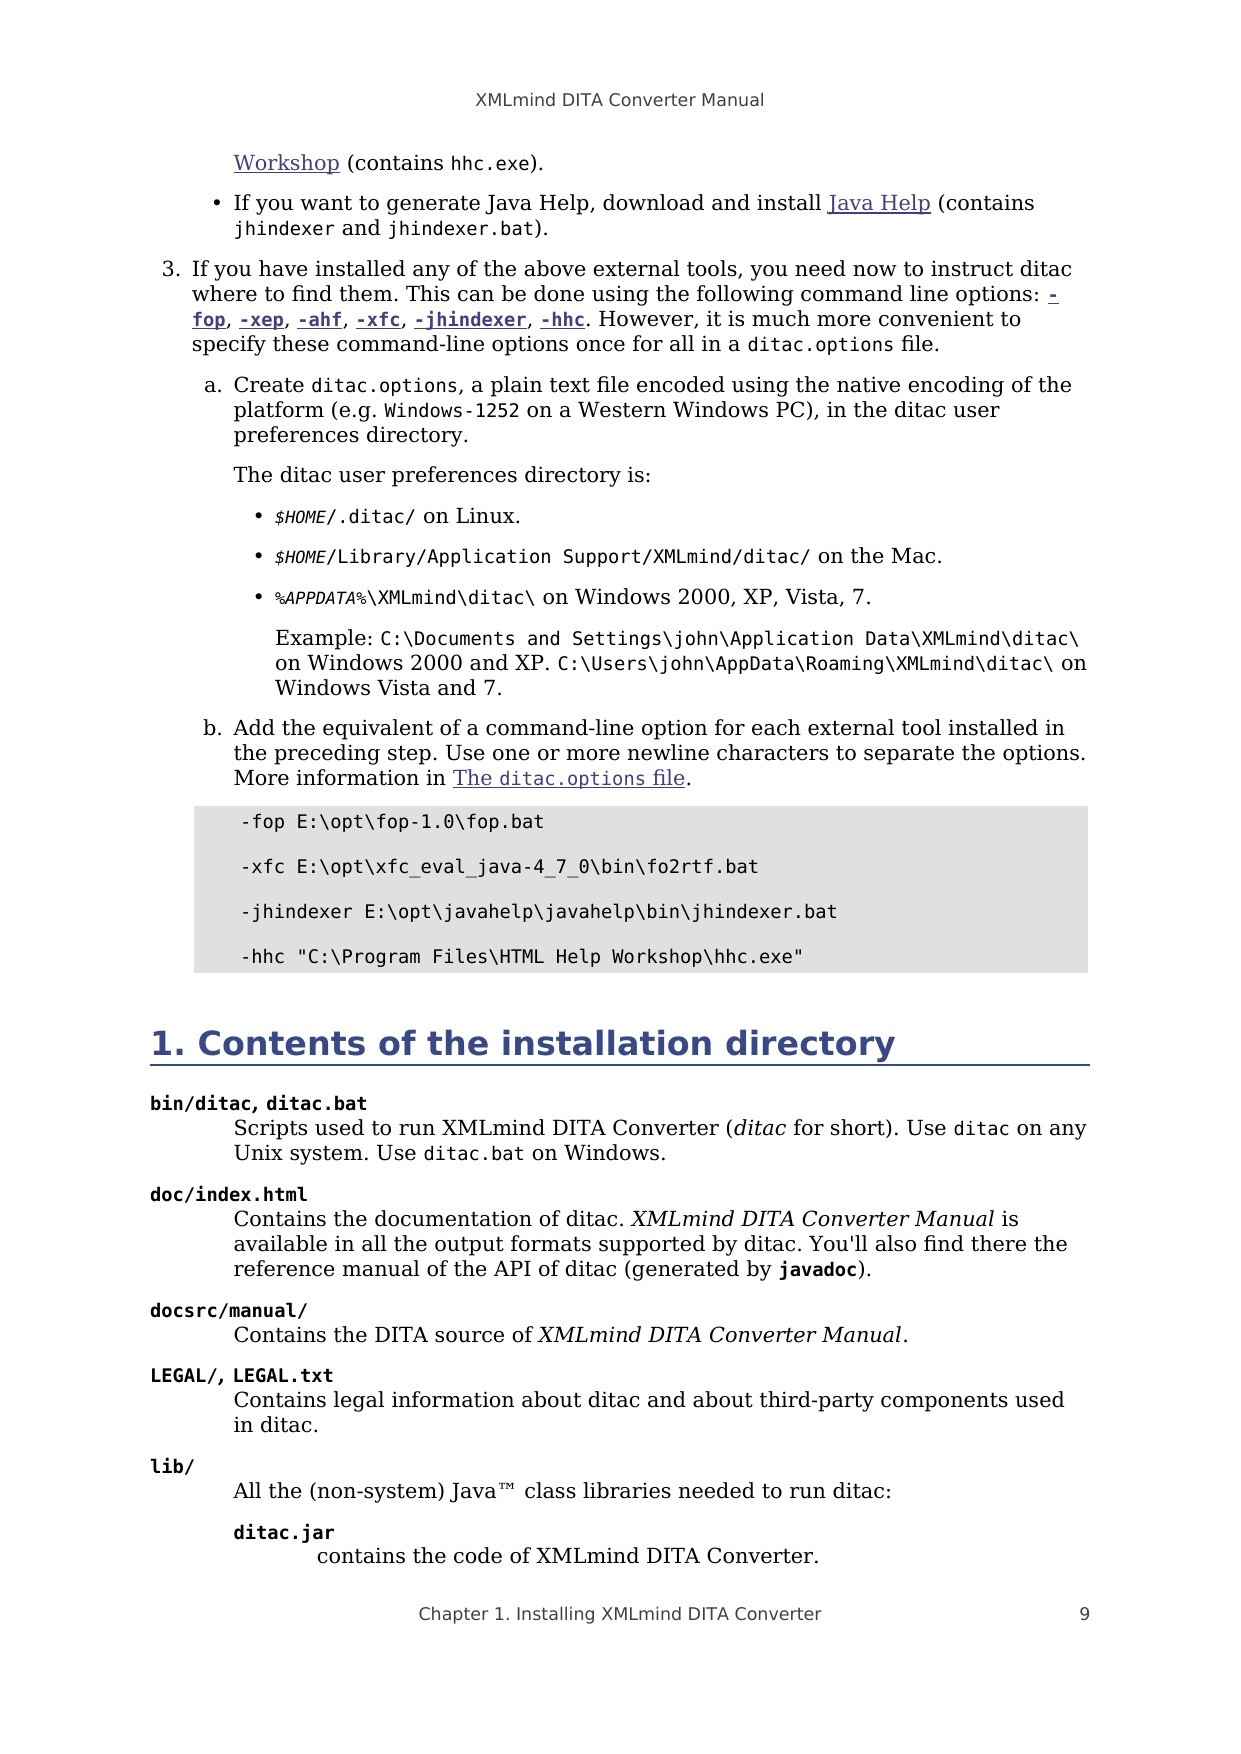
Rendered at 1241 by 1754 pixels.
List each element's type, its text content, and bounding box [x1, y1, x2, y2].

list %APPDATA%\XMLmind\ditac\ on Windows 2000, XP, Vista, 7. [233, 584, 1090, 609]
list Example: C:\Documents and Settings\john\Application Data\XMLmind\ditac\ on Windows 2000 and XP. C:\Users\john\AppData\Roaming\XMLmind\ditac\ on Windows Vista and 7. [233, 625, 1090, 700]
list Workshop (contains hhc.exe). [192, 150, 1090, 175]
text ditac.jar [233, 1519, 1090, 1544]
list Add the equivalent of a command-line option for each external tool installed in the preceding step. Use one or more newline characters to separate the options. More information in The ditac.options file. [192, 716, 1090, 791]
text lib/ [150, 1453, 1090, 1478]
text bin/ditac, ditac.bat [150, 1091, 1090, 1116]
list If you have installed any of the above external tools, you need now to instruct ditac where to find them. This can be done using the following command line options: -fop, -xep, -ahf, -xfc, -jhindexer, -hhc. However, it is much more convenient to specify these command-line options once for all in a ditac.options file. [150, 256, 1090, 356]
list Create ditac.options, a plain text file encoded using the native encoding of the platform (e.g. Windows-1252 on a Western Windows PC), in the ditac user preferences directory. [192, 372, 1090, 447]
list If you want to generate Java Help, download and install Java Help (contains jhindexer and jhindexer.bat). [192, 191, 1090, 241]
text LEGAL/, LEGAL.txt [150, 1362, 1090, 1387]
text contains the code of XMLmind DITA Converter. [317, 1544, 1090, 1569]
text Contains the DITA source of XMLmind DITA Converter Manual. [233, 1322, 1090, 1347]
text All the (non-system) Java™ class libraries needed to run ditac: [233, 1478, 1090, 1503]
text docsrc/manual/ [150, 1297, 1090, 1322]
text Contains legal information about ditac and about third-party components used in ditac. [233, 1387, 1090, 1437]
text Contains the documentation of ditac. XMLmind DITA Converter Manual is available in all the output formats supported by ditac. You'll also find there the reference manual of the API of ditac (generated by javadoc). [233, 1206, 1090, 1281]
text Scripts used to run XMLmind DITA Converter (ditac for short). Use ditac on any Unix system. Use ditac.bat on Windows. [233, 1116, 1090, 1166]
list $HOME/Library/Application Support/XMLmind/ditac/ on the Mac. [233, 544, 1090, 569]
list $HOME/.ditac/ on Linux. [233, 503, 1090, 528]
list The ditac user preferences directory is: [192, 462, 1090, 487]
text doc/index.html [150, 1181, 1090, 1206]
list -fop E:\opt\fop-1.0\fop.bat -xfc E:\opt\xfc_eval_java-4_7_0\bin\fo2rtf.bat -jhindexer E:\opt\javahelp\javahelp\bin\jhindexer.bat -hhc "C:\Program Files\HTML Help Workshop\hhc.exe" [194, 806, 1088, 973]
subtitle 1. Contents of the installation directory [150, 1023, 1090, 1064]
